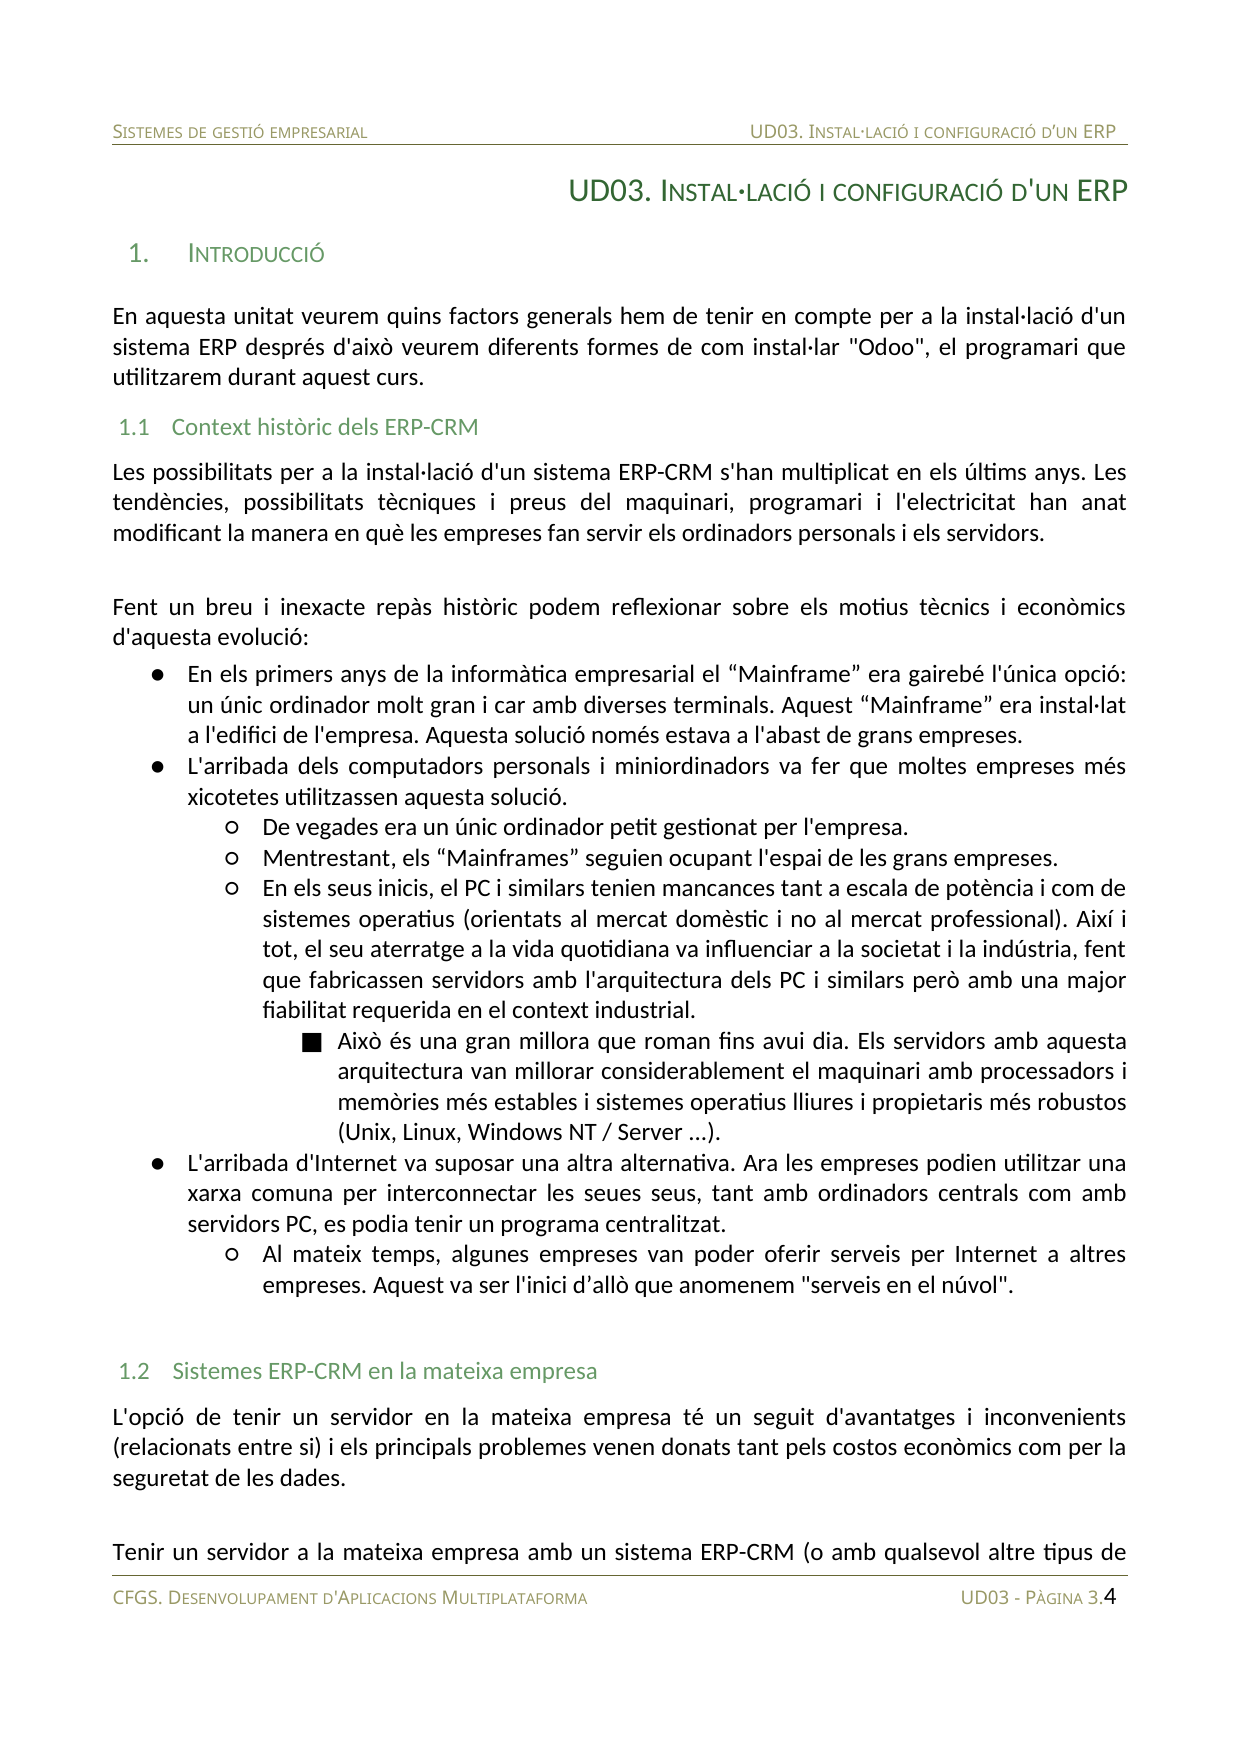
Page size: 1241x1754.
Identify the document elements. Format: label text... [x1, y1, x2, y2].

list Mentrestant, els “Mainframes” seguien ocupant l'espai de les grans empreses. [225, 842, 1128, 872]
list En els seus inicis, el PC i similars tenien mancances tant a escala de potència i com de sistemes operatius (orientats al mercat domèstic i no al mercat professional). Així i tot, el seu aterratge a la vida quotidiana va influenciar a la societat i la indústria, fent que fabricassen servidors amb l'arquitectura dels PC i similars però amb una major fiabilitat requerida en el context industrial. [225, 872, 1128, 1025]
text Fent un breu i inexacte repàs històric podem reflexionar sobre els motius tècnics i econòmics d'aquesta evolució: [112, 591, 1128, 652]
text En aquesta unitat veurem quins factors generals hem de tenir en compte per a la instal·lació d'un sistema ERP després d'això veurem diferents formes de com instal·lar "Odoo", el programari que utilitzarem durant aquest curs. [112, 300, 1128, 392]
list L'arribada dels computadors personals i miniordinadors va fer que moltes empreses més xicotetes utilitzassen aquesta solució. [150, 750, 1128, 811]
text UD03. Instal·lació i configuració d'un ERP [112, 169, 1128, 210]
list En els primers anys de la informàtica empresarial el “Mainframe” era gairebé l'única opció: un únic ordinador molt gran i car amb diverses terminals. Aquest “Mainframe” era instal·lat a l'edifici de l'empresa. Aquesta solució només estava a l'abast de grans empreses. [150, 658, 1128, 750]
text L'opció de tenir un servidor en la mateixa empresa té un seguit d'avantatges i inconvenients (relacionats entre si) i els principals problemes venen donats tant pels costos econòmics com per la seguretat de les dades. [112, 1401, 1128, 1492]
subtitle Context històric dels ERP-CRM [112, 411, 1128, 441]
list De vegades era un únic ordinador petit gestionat per l'empresa. [225, 811, 1128, 842]
list Això és una gran millora que roman fins avui dia. Els servidors amb aquesta arquitectura van millorar considerablement el maquinari amb processadors i memòries més estables i sistemes operatius lliures i propietaris més robustos (Unix, Linux, Windows NT / Server ...). [300, 1025, 1128, 1147]
list L'arribada d'Internet va suposar una altra alternativa. Ara les empreses podien utilitzar una xarxa comuna per interconnectar les seues seus, tant amb ordinadors centrals com amb servidors PC, es podia tenir un programa centralitzat. [150, 1147, 1128, 1238]
list Al mateix temps, algunes empreses van poder oferir serveis per Internet a altres empreses. Aquest va ser l'inici d’allò que anomenem "serveis en el núvol". [225, 1238, 1128, 1299]
subtitle Introducció [150, 234, 1128, 270]
text Les possibilitats per a la instal·lació d'un sistema ERP-CRM s'han multiplicat en els últims anys. Les tendències, possibilitats tècniques i preus del maquinari, programari i l'electricitat han anat modificant la manera en què les empreses fan servir els ordinadors personals i els servidors. [112, 456, 1128, 548]
text Tenir un servidor a la mateixa empresa amb un sistema ERP-CRM (o amb qualsevol altre tipus de [112, 1536, 1128, 1566]
subtitle Sistemes ERP-CRM en la mateixa empresa [112, 1355, 1128, 1386]
